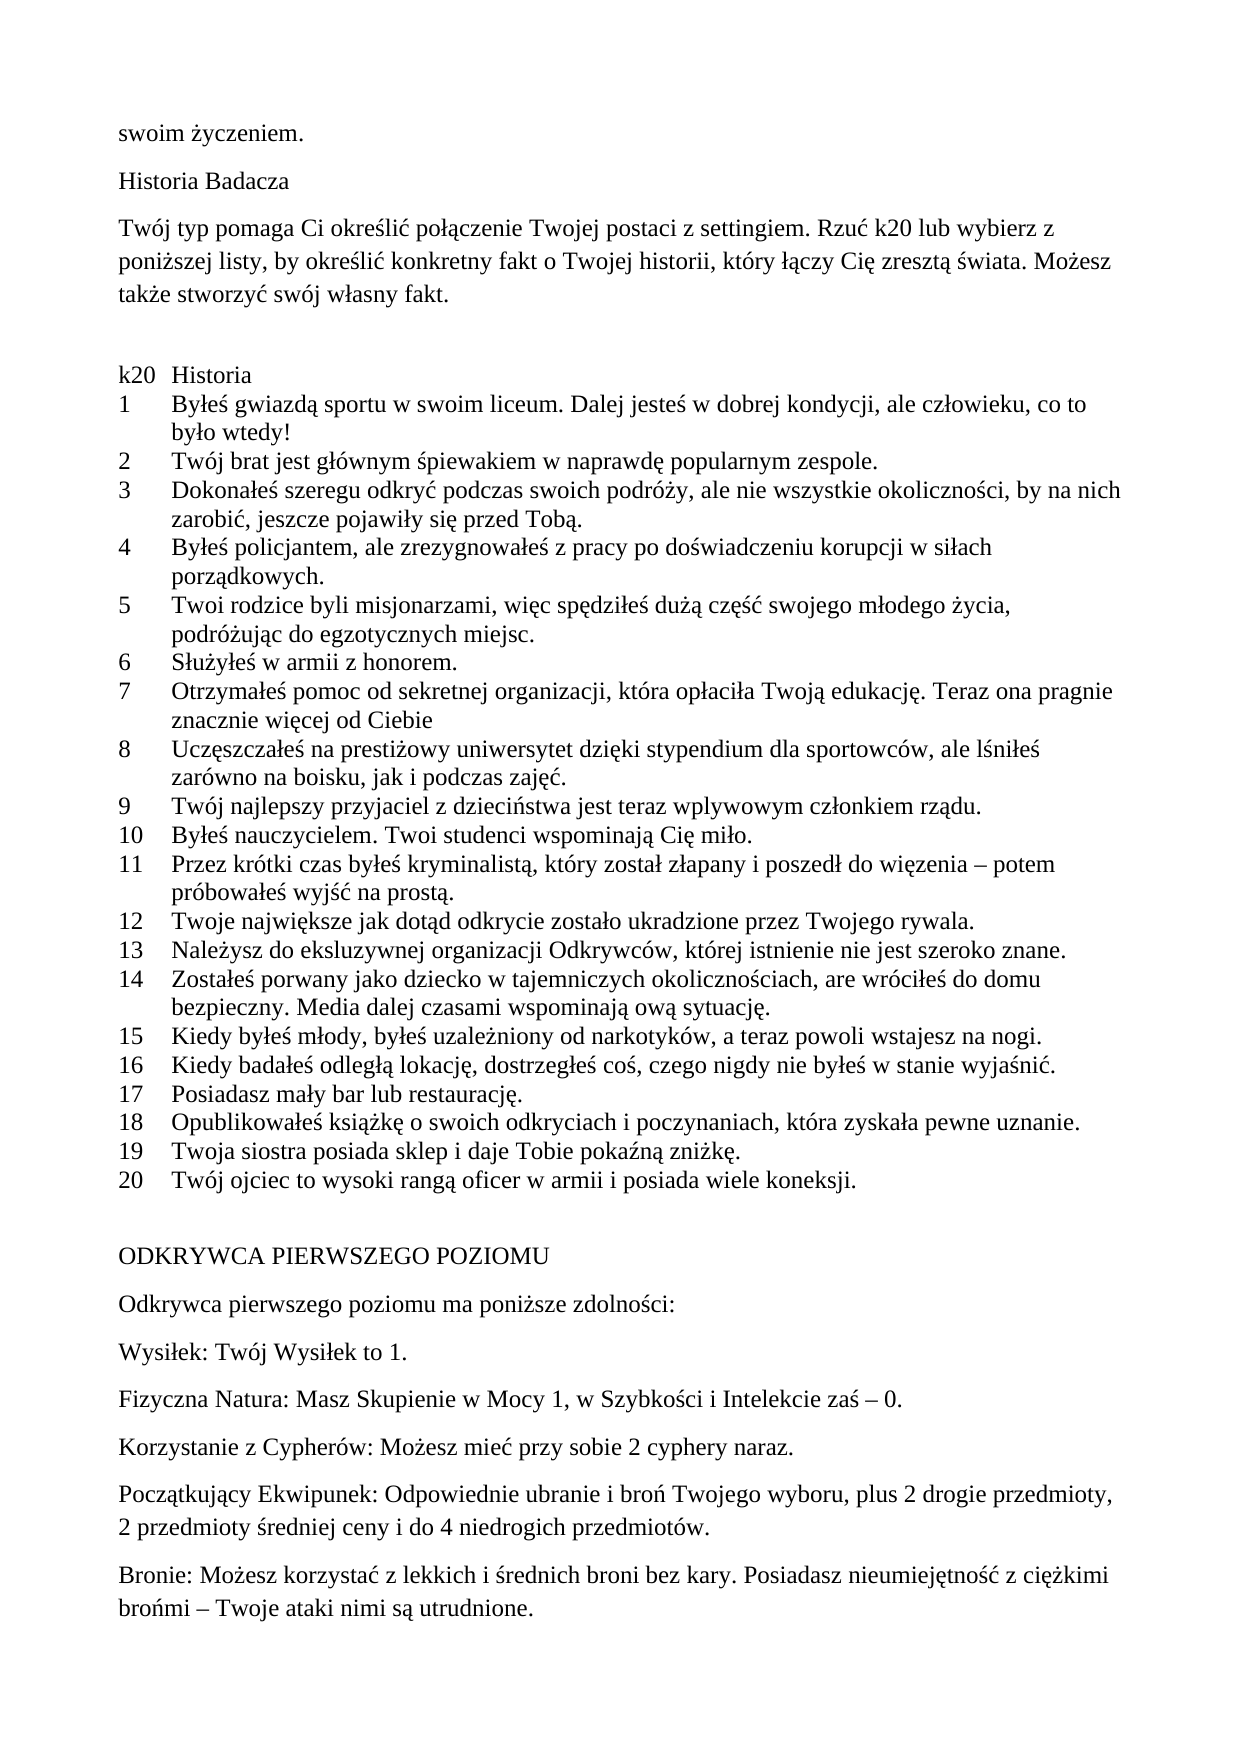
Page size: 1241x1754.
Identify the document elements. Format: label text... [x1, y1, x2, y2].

table_cell Twój ojciec to wysoki rangą oficer w armii i posiada wiele koneksji. [171, 1165, 1122, 1194]
table_cell 12 [118, 906, 171, 935]
table_cell 20 [118, 1165, 171, 1194]
table_cell Opublikowałeś książkę o swoich odkryciach i poczynaniach, która zyskała pewne uznanie. [171, 1108, 1122, 1136]
table_cell Byłeś policjantem, ale zrezygnowałeś z pracy po doświadczeniu korupcji w siłach porządkowych. [171, 533, 1122, 590]
table_cell 5 [118, 590, 171, 647]
text Historia Badacza [118, 166, 1122, 194]
table_cell Kiedy byłeś młody, byłeś uzależniony od narkotyków, a teraz powoli wstajesz na nogi. [171, 1021, 1122, 1050]
table_cell 9 [118, 791, 171, 820]
table_cell 10 [118, 820, 171, 849]
table_cell 15 [118, 1021, 171, 1050]
table_cell 1 [118, 389, 171, 446]
table_cell 7 [118, 676, 171, 734]
table_cell Posiadasz mały bar lub restaurację. [171, 1079, 1122, 1107]
table_header Historia [171, 360, 1122, 389]
table_cell Byłeś nauczycielem. Twoi studenci wspominają Cię miło. [171, 820, 1122, 849]
table_cell Twój najlepszy przyjaciel z dzieciństwa jest teraz wplywowym członkiem rządu. [171, 791, 1122, 820]
table_cell 14 [118, 964, 171, 1021]
table_cell 2 [118, 446, 171, 475]
table_cell 19 [118, 1136, 171, 1165]
text Fizyczna Natura: Masz Skupienie w Mocy 1, w Szybkości i Intelekcie zaś – 0. [118, 1384, 1122, 1413]
table_cell 3 [118, 475, 171, 532]
table_cell 17 [118, 1079, 171, 1107]
text Twój typ pomaga Ci określić połączenie Twojej postaci z settingiem. Rzuć k20 lub wybierz z poniższej listy, by określić konkretny fakt o Twojej historii, który łączy Cię zresztą świata. Możesz także stworzyć swój własny fakt. [118, 213, 1122, 341]
text swoim życzeniem. [118, 118, 1122, 147]
text Korzystanie z Cypherów: Możesz mieć przy sobie 2 cyphery naraz. [118, 1432, 1122, 1461]
table_cell Uczęszczałeś na prestiżowy uniwersytet dzięki stypendium dla sportowców, ale lśniłeś zarówno na boisku, jak i podczas zajęć. [171, 734, 1122, 791]
table_cell Kiedy badałeś odległą lokację, dostrzegłeś coś, czego nigdy nie byłeś w stanie wyjaśnić. [171, 1050, 1122, 1079]
table_cell Należysz do eksluzywnej organizacji Odkrywców, której istnienie nie jest szeroko znane. [171, 935, 1122, 964]
table_cell Służyłeś w armii z honorem. [171, 648, 1122, 676]
table_cell Twoje największe jak dotąd odkrycie zostało ukradzione przez Twojego rywala. [171, 906, 1122, 935]
text Odkrywca pierwszego poziomu ma poniższe zdolności: [118, 1289, 1122, 1318]
table_cell 4 [118, 533, 171, 590]
table_cell Dokonałeś szeregu odkryć podczas swoich podróży, ale nie wszystkie okoliczności, by na nich zarobić, jeszcze pojawiły się przed Tobą. [171, 475, 1122, 532]
table_cell 11 [118, 849, 171, 906]
text Bronie: Możesz korzystać z lekkich i średnich broni bez kary. Posiadasz nieumiejętność z ciężkimi brońmi – Twoje ataki nimi są utrudnione. [118, 1560, 1122, 1622]
text ODKRYWCA PIERWSZEGO POZIOMU [118, 1241, 1122, 1270]
text Początkujący Ekwipunek: Odpowiednie ubranie i broń Twojego wyboru, plus 2 drogie przedmioty, 2 przedmioty średniej ceny i do 4 niedrogich przedmiotów. [118, 1479, 1122, 1541]
table_cell Przez krótki czas byłeś kryminalistą, który został złapany i poszedł do więzenia – potem próbowałeś wyjść na prostą. [171, 849, 1122, 906]
table_cell 8 [118, 734, 171, 791]
table_cell Otrzymałeś pomoc od sekretnej organizacji, która opłaciła Twoją edukację. Teraz ona pragnie znacznie więcej od Ciebie [171, 676, 1122, 734]
table_cell Twoi rodzice byli misjonarzami, więc spędziłeś dużą część swojego młodego życia, podróżując do egzotycznych miejsc. [171, 590, 1122, 647]
table_cell Twoja siostra posiada sklep i daje Tobie pokaźną zniżkę. [171, 1136, 1122, 1165]
text Wysiłek: Twój Wysiłek to 1. [118, 1337, 1122, 1365]
table_cell 13 [118, 935, 171, 964]
table_cell Byłeś gwiazdą sportu w swoim liceum. Dalej jesteś w dobrej kondycji, ale człowieku, co to było wtedy! [171, 389, 1122, 446]
table_cell 18 [118, 1108, 171, 1136]
table_cell Twój brat jest głównym śpiewakiem w naprawdę popularnym zespole. [171, 446, 1122, 475]
table_header k20 [118, 360, 171, 389]
table_cell 6 [118, 648, 171, 676]
table_cell Zostałeś porwany jako dziecko w tajemniczych okolicznościach, are wróciłeś do domu bezpieczny. Media dalej czasami wspominają ową sytuację. [171, 964, 1122, 1021]
table_cell 16 [118, 1050, 171, 1079]
